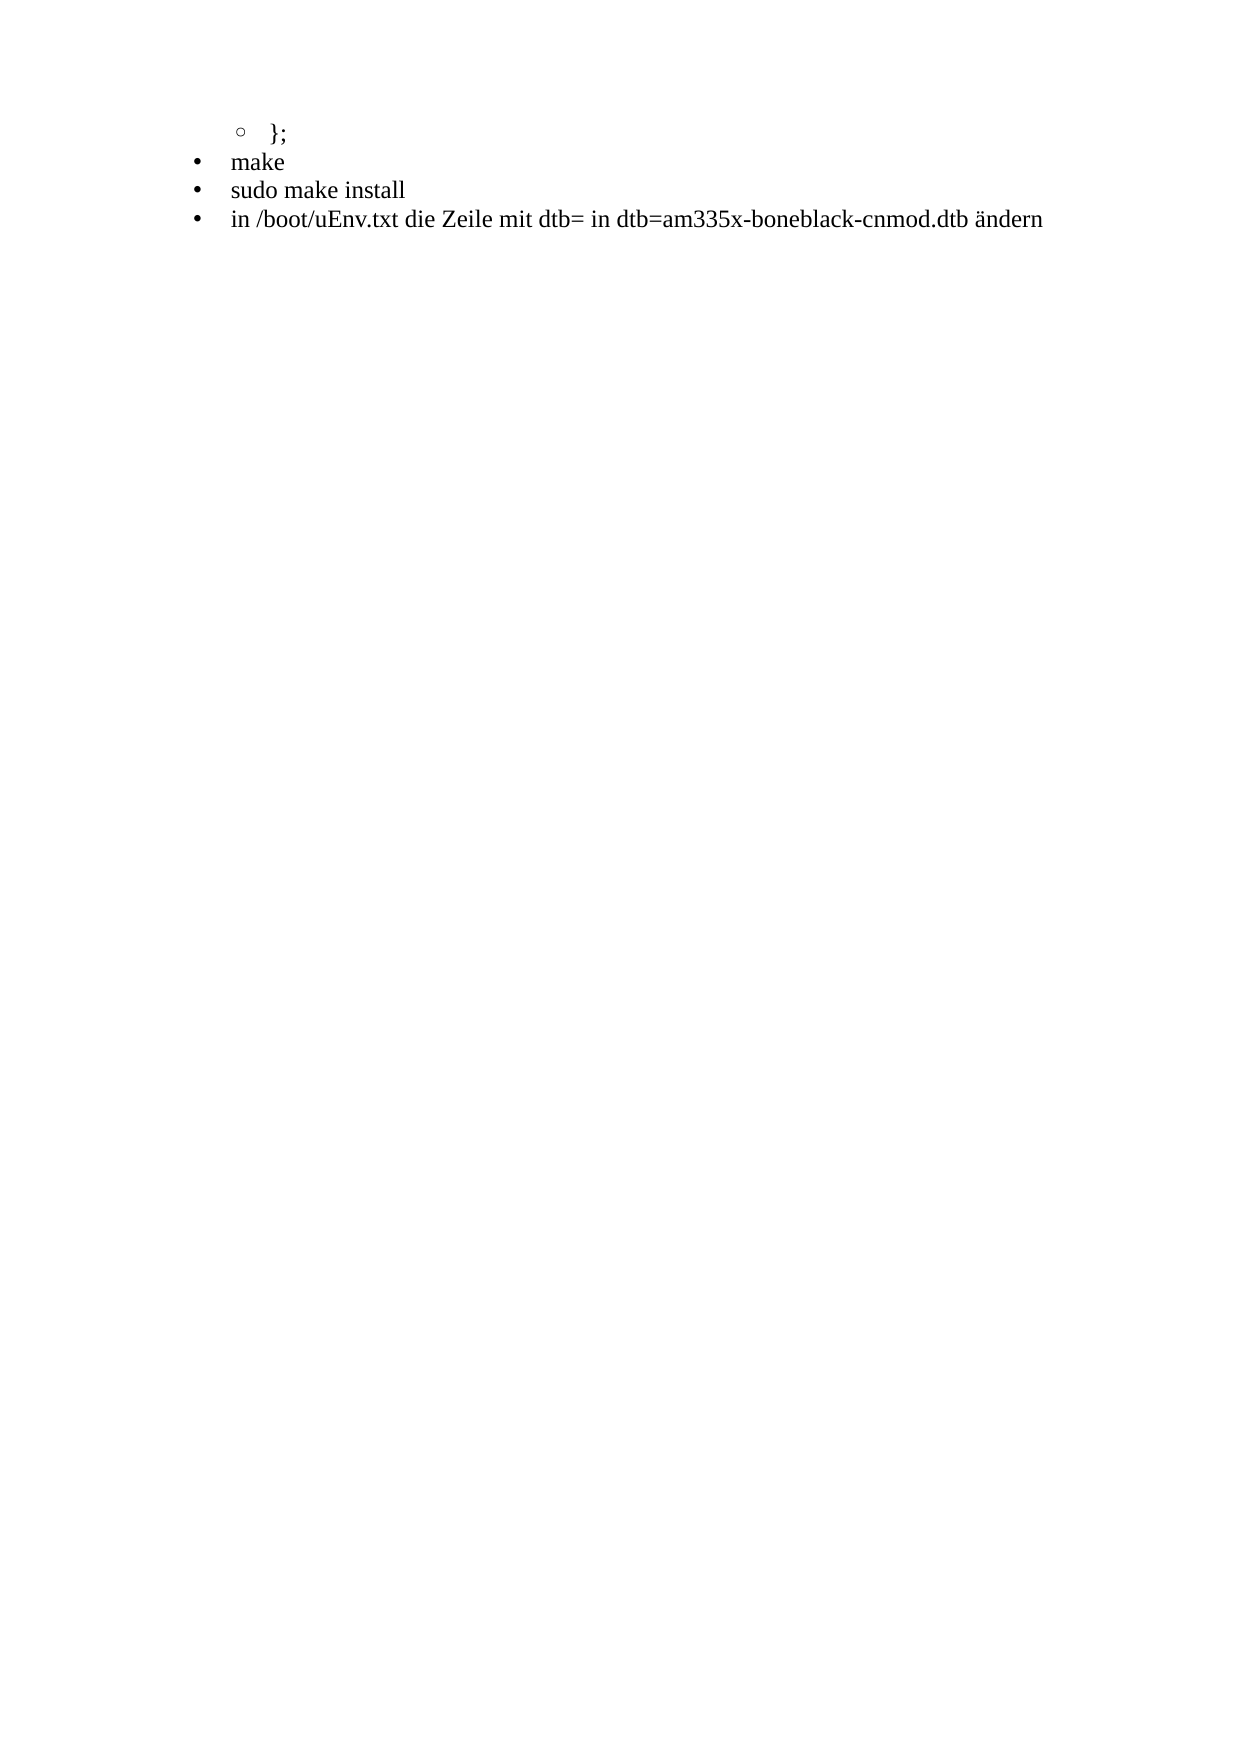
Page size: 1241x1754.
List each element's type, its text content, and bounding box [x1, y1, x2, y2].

list sudo make install [193, 176, 1122, 204]
list make [193, 147, 1122, 176]
list }; [231, 118, 1122, 147]
list in /boot/uEnv.txt die Zeile mit dtb= in dtb=am335x-boneblack-cnmod.dtb ändern [193, 204, 1122, 233]
